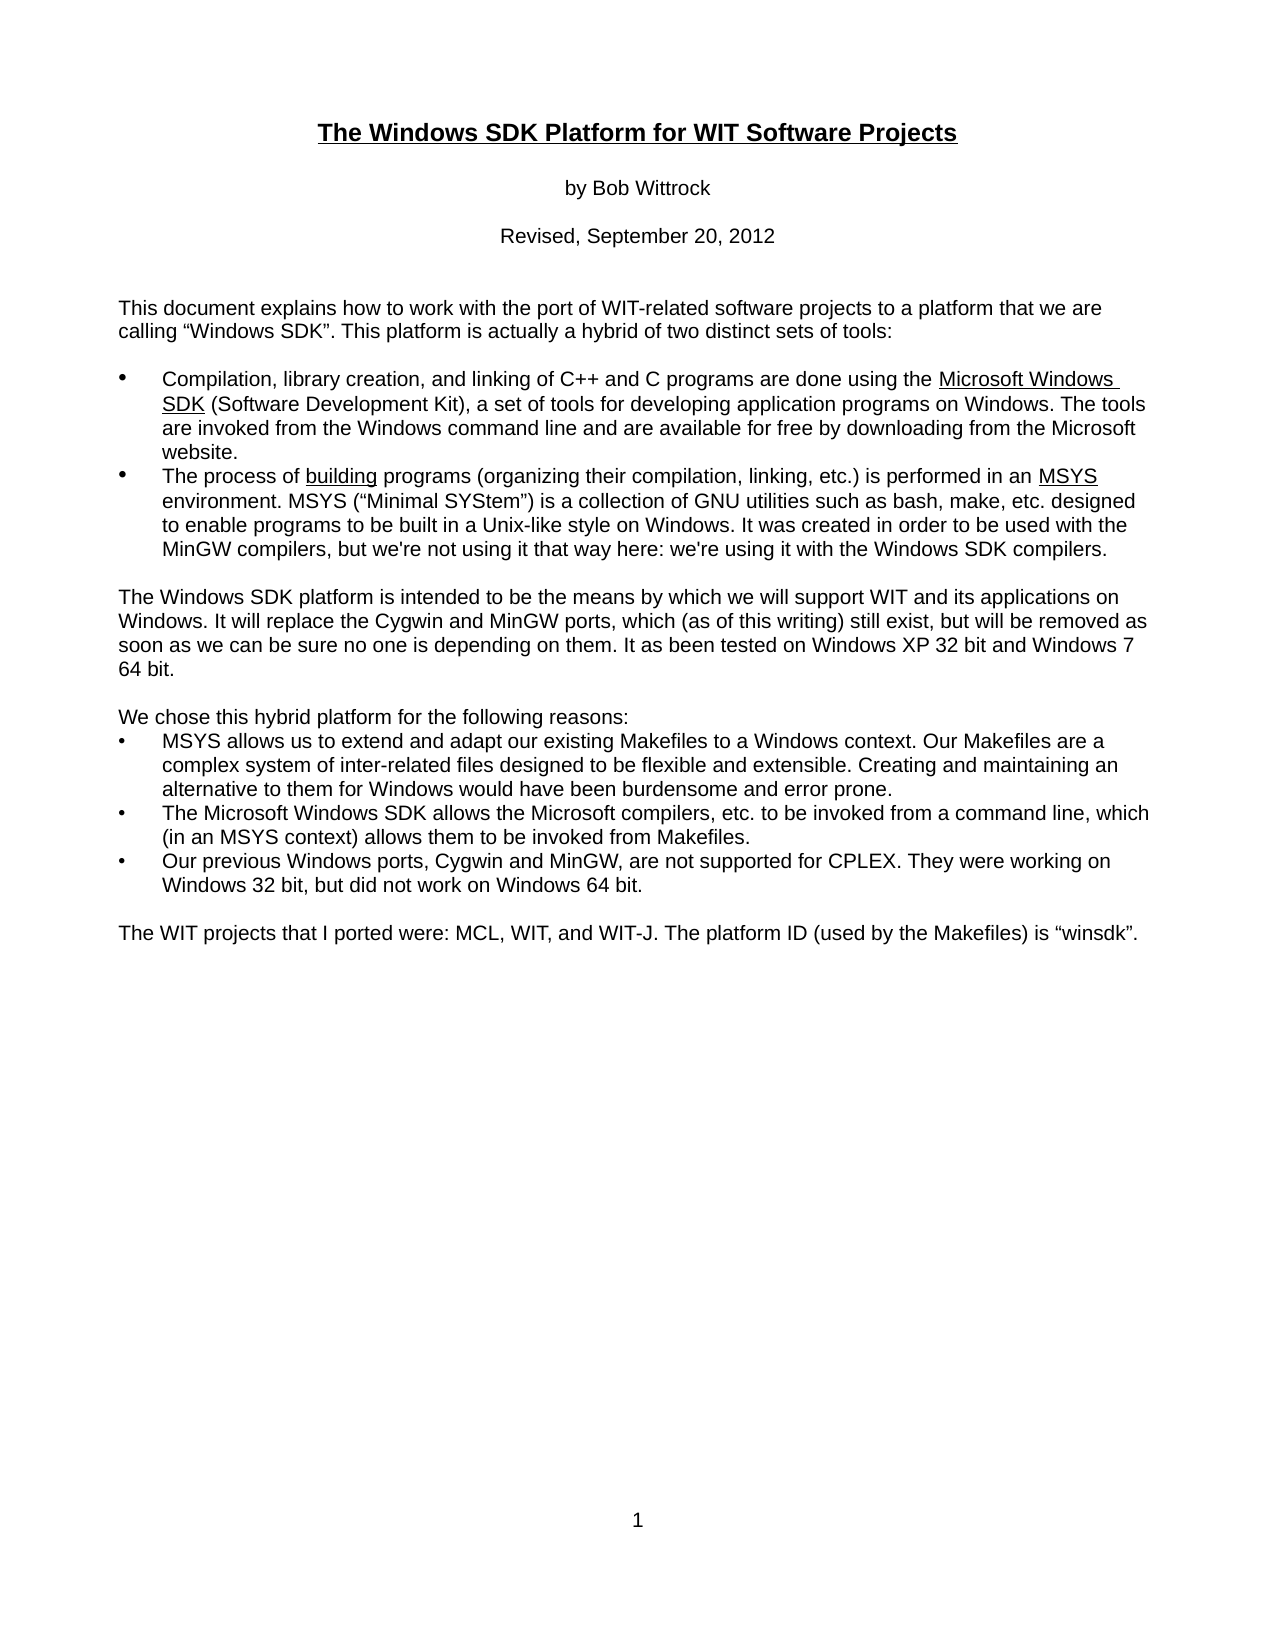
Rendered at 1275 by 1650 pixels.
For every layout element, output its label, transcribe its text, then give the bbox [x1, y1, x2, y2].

text This document explains how to work with the port of WIT-related software projects to a platform that we are calling “Windows SDK”. This platform is actually a hybrid of two distinct sets of tools: [118, 295, 1157, 343]
text We chose this hybrid platform for the following reasons: [118, 705, 1157, 729]
list Compilation, library creation, and linking of C++ and C programs are done using the Microsoft Windows SDK (Software Development Kit), a set of tools for developing application programs on Windows. The tools are invoked from the Windows command line and are available for free by downloading from the Microsoft website. [118, 367, 1157, 464]
text The WIT projects that I ported were: MCL, WIT, and WIT-J. The platform ID (used by the Makefiles) is “winsdk”. [118, 921, 1157, 945]
list The process of building programs (organizing their compilation, linking, etc.) is performed in an MSYS environment. MSYS (“Minimal SYStem”) is a collection of GNU utilities such as bash, make, etc. designed to enable programs to be built in a Unix-like style on Windows. It was created in order to be used with the MinGW compilers, but we're not using it that way here: we're using it with the Windows SDK compilers. [118, 464, 1157, 561]
text The Windows SDK Platform for WIT Software Projects [118, 118, 1157, 147]
list The Microsoft Windows SDK allows the Microsoft compilers, etc. to be invoked from a command line, which (in an MSYS context) allows them to be invoked from Makefiles. [118, 801, 1157, 849]
text by Bob Wittrock [118, 176, 1157, 199]
list Our previous Windows ports, Cygwin and MinGW, are not supported for CPLEX. They were working on Windows 32 bit, but did not work on Windows 64 bit. [118, 849, 1157, 897]
text The Windows SDK platform is intended to be the means by which we will support WIT and its applications on Windows. It will replace the Cygwin and MinGW ports, which (as of this writing) still exist, but will be removed as soon as we can be sure no one is depending on them. It as been tested on Windows XP 32 bit and Windows 7 64 bit. [118, 585, 1157, 681]
text Revised, September 20, 2012 [118, 223, 1157, 247]
list MSYS allows us to extend and adapt our existing Makefiles to a Windows context. Our Makefiles are a complex system of inter-related files designed to be flexible and extensible. Creating and maintaining an alternative to them for Windows would have been burdensome and error prone. [118, 729, 1157, 801]
